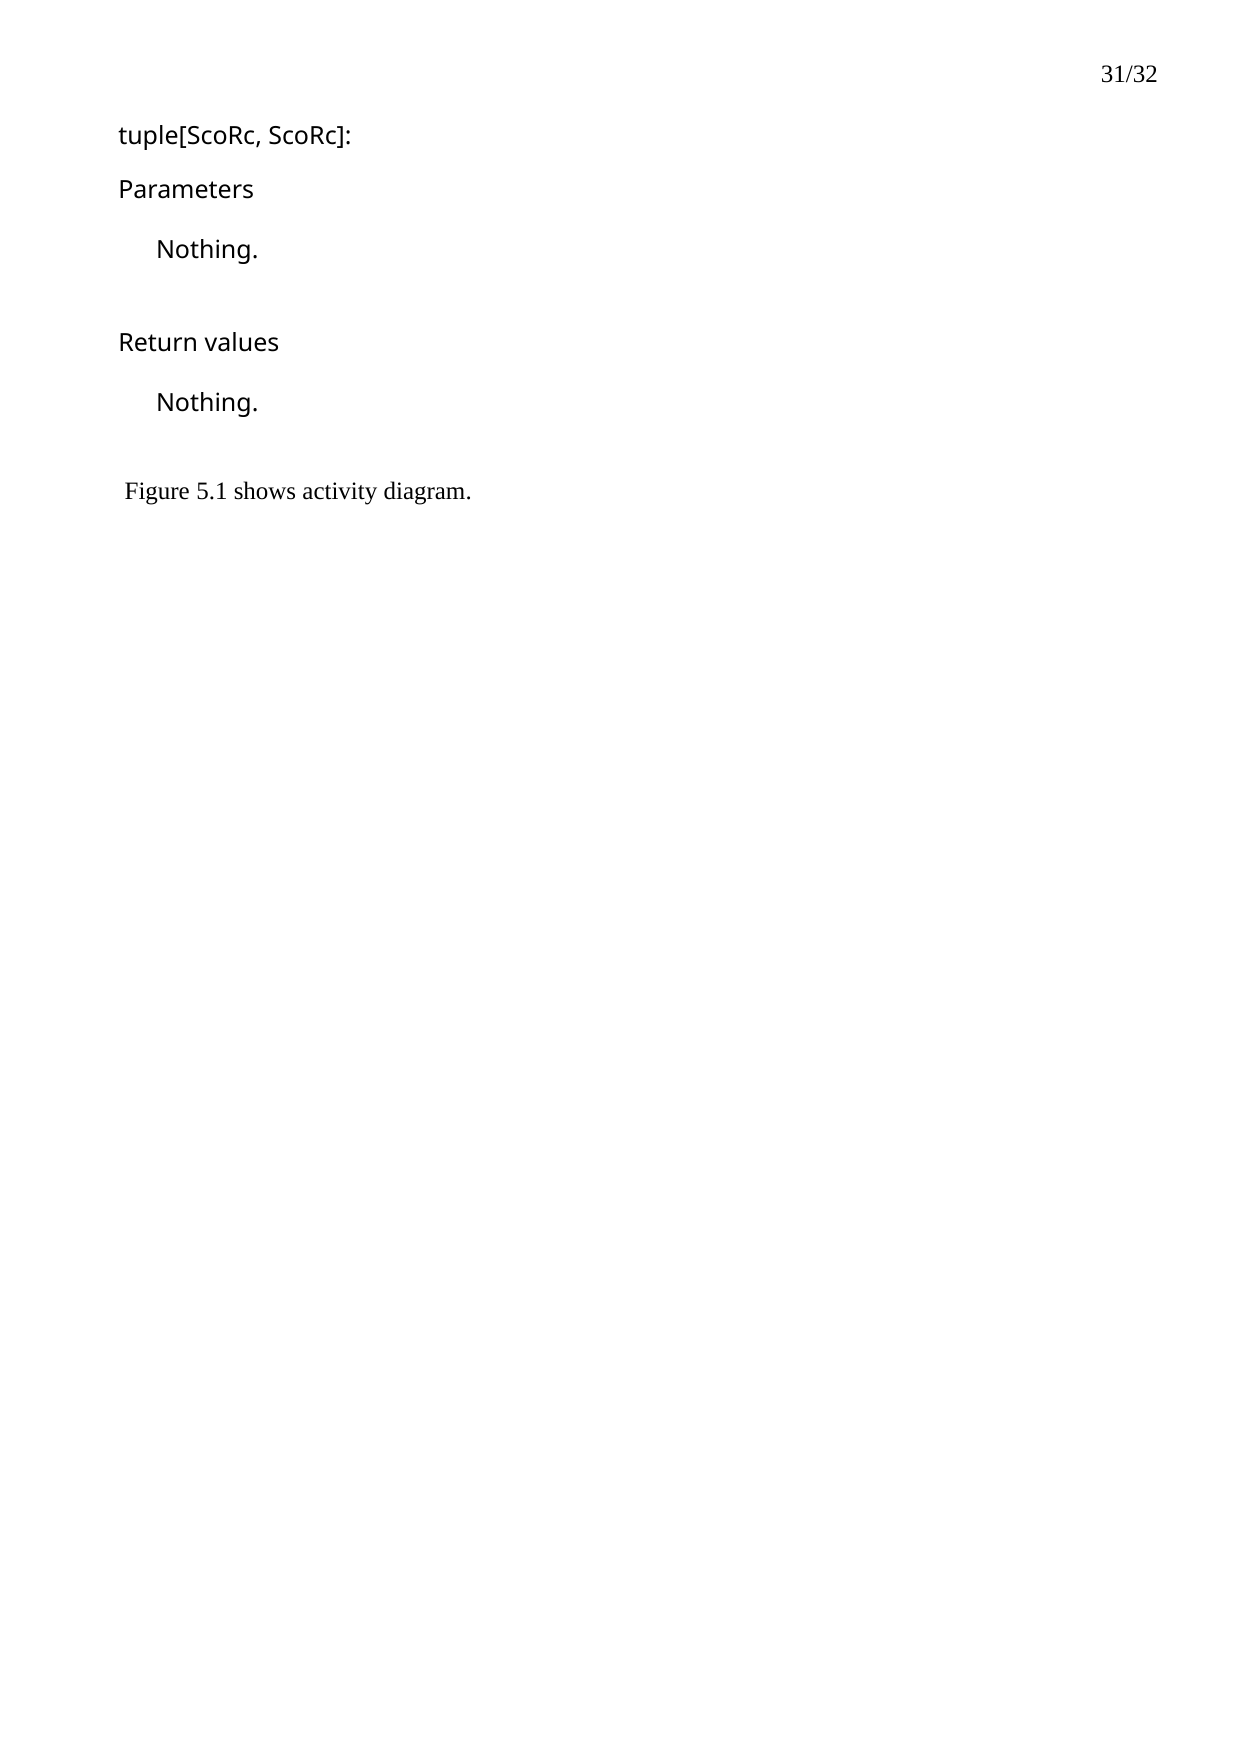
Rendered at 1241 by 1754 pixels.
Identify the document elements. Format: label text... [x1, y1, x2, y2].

text Figure 5.1 shows activity diagram. [118, 476, 1157, 505]
table_header Nothing. [150, 226, 321, 271]
table_header [321, 226, 1159, 271]
table_header [321, 379, 1159, 428]
text Parameters [118, 172, 1157, 206]
text tuple[ScoRc, ScoRc]: [118, 118, 1157, 152]
text Return values [118, 325, 1157, 359]
table_header Nothing. [150, 379, 321, 428]
